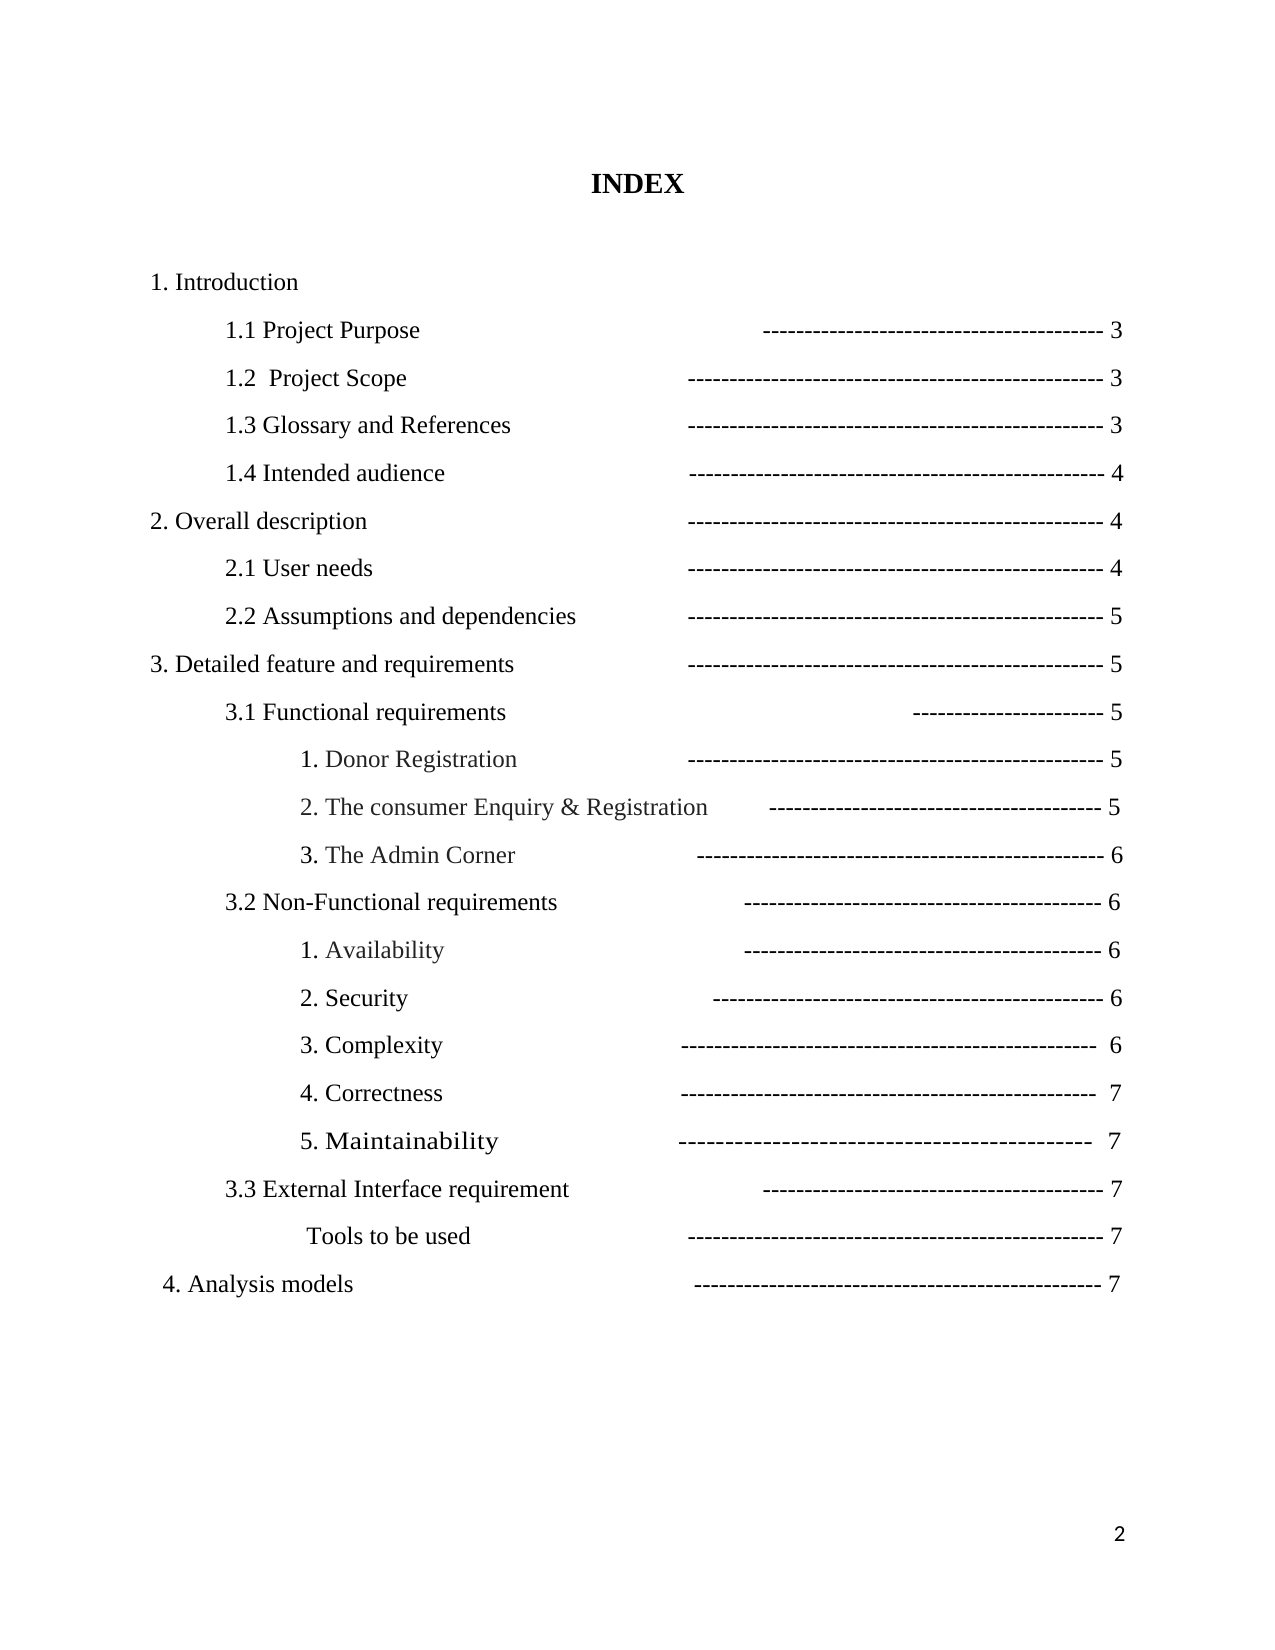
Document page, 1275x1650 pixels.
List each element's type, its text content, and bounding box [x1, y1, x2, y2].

text 2.2 Assumptions and dependencies -------------------------------------------------- 5 [150, 601, 1125, 630]
text 1. Availability ------------------------------------------- 6 [150, 935, 1125, 964]
text 2. Security ----------------------------------------------- 6 [150, 983, 1125, 1012]
text 1.2 Project Scope -------------------------------------------------- 3 [150, 363, 1125, 391]
text 3. Detailed feature and requirements -------------------------------------------------- 5 [150, 649, 1125, 678]
text 2. Overall description -------------------------------------------------- 4 [150, 506, 1125, 534]
text 3. Complexity -------------------------------------------------- 6 [150, 1031, 1125, 1059]
text 4. Analysis models ------------------------------------------------- 7 [150, 1269, 1125, 1298]
text 4. Correctness -------------------------------------------------- 7 [150, 1078, 1125, 1107]
text Tools to be used -------------------------------------------------- 7 [150, 1221, 1125, 1250]
text 1. Donor Registration -------------------------------------------------- 5 [150, 744, 1125, 773]
text 3.2 Non-Functional requirements ------------------------------------------- 6 [150, 887, 1125, 916]
text 3. The Admin Corner ------------------------------------------------- 6 [150, 840, 1125, 868]
text 2.1 User needs -------------------------------------------------- 4 [150, 553, 1125, 582]
text 1.1 Project Purpose ----------------------------------------- 3 [150, 315, 1125, 344]
text 3.1 Functional requirements ----------------------- 5 [150, 697, 1125, 725]
text 1.3 Glossary and References -------------------------------------------------- 3 [150, 410, 1125, 439]
text 5. Maintainability -------------------------------------------- 7 [150, 1126, 1125, 1155]
text 1. Introduction [150, 267, 1125, 296]
text 1.4 Intended audience -------------------------------------------------- 4 [150, 458, 1125, 487]
text 2. The consumer Enquiry & Registration ---------------------------------------- 5 [150, 792, 1125, 821]
text 3.3 External Interface requirement ----------------------------------------- 7 [150, 1174, 1125, 1202]
text INDEX [150, 167, 1125, 200]
